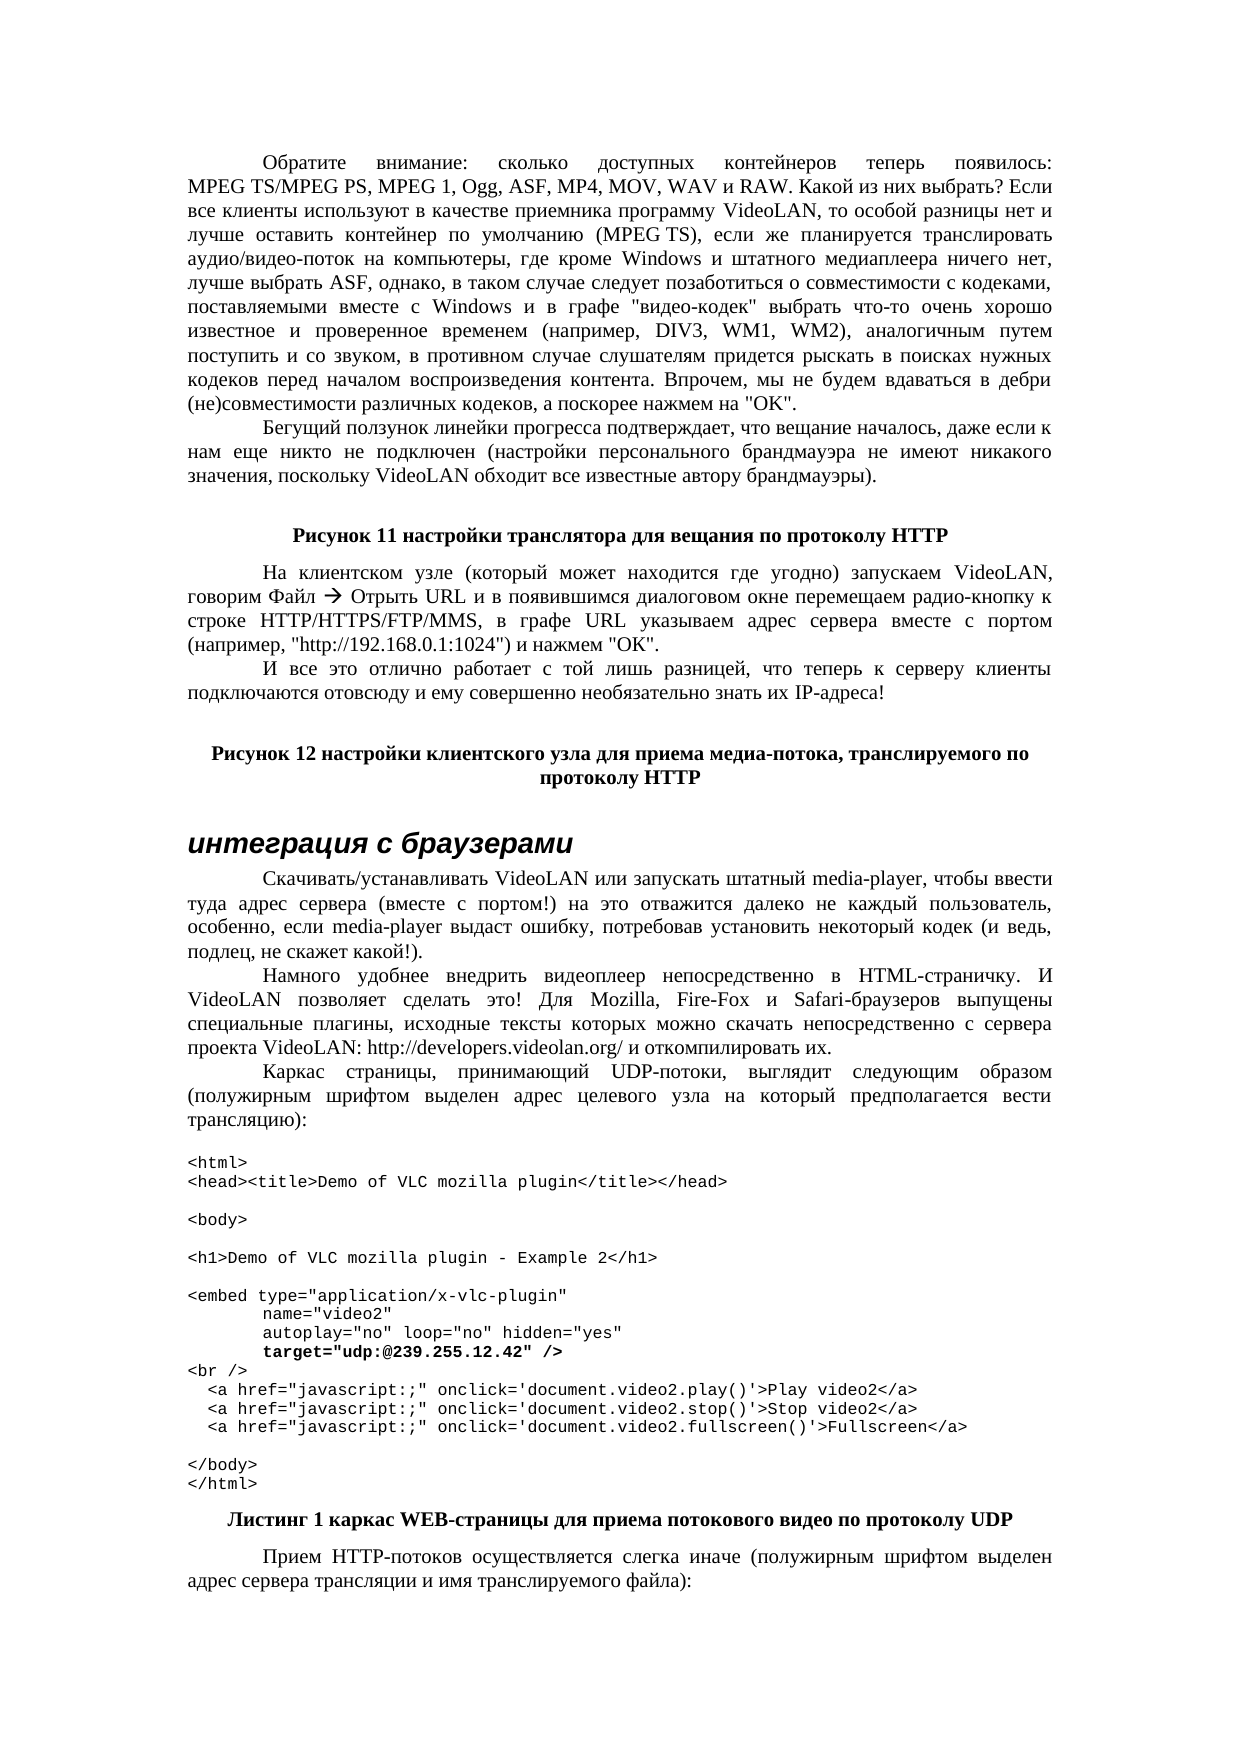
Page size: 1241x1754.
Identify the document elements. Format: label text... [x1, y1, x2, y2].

text Скачивать/устанавливать VideoLAN или запускать штатный media-player, чтобы ввести туда адрес сервера (вместе с портом!) на это отважится далеко не каждый пользователь, особенно, если media-player выдаст ошибку, потребовав установить некоторый кодек (и ведь, подлец, не скажет какой!). [187, 866, 1053, 963]
text <html> [187, 1155, 1053, 1174]
text Листинг 1 каркас WEB-страницы для приема потокового видео по протоколу UDP [187, 1507, 1053, 1531]
text </html> [187, 1476, 1053, 1494]
text Бегущий ползунок линейки прогресса подтверждает, что вещание началось, даже если к нам еще никто не подключен (настройки персонального брандмауэра не имеют никакого значения, поскольку VideoLAN обходит все известные автору брандмауэры). [187, 415, 1053, 487]
text autoplay="no" loop="no" hidden="yes" [187, 1325, 1053, 1344]
text <a href="javascript:;" onclick='document.video2.stop()'>Stop video2</a> [187, 1400, 1053, 1419]
text <head><title>Demo of VLC mozilla plugin</title></head> [187, 1174, 1053, 1193]
text <embed type="application/x-vlc-plugin" [187, 1287, 1053, 1306]
text <body> [187, 1212, 1053, 1231]
text <br /> [187, 1362, 1053, 1381]
text <h1>Demo of VLC mozilla plugin - Example 2</h1> [187, 1249, 1053, 1268]
text Рисунок 12 настройки клиентского узла для приема медиа-потока, транслируемого по протоколу HTTP [187, 741, 1053, 789]
text <a href="javascript:;" onclick='document.video2.fullscreen()'>Fullscreen</a> [187, 1419, 1053, 1438]
text Каркас страницы, принимающий UDP-потоки, выглядит следующим образом (полужирным шрифтом выделен адрес целевого узла на который предполагается вести трансляцию): [187, 1059, 1053, 1131]
text </body> [187, 1457, 1053, 1476]
text name="video2" [187, 1306, 1053, 1325]
text Прием HTTP-потоков осуществляется слегка иначе (полужирным шрифтом выделен адрес сервера трансляции и имя транслируемого файла): [187, 1543, 1053, 1592]
text Намного удобнее внедрить видеоплеер непосредственно в HTML-страничку. И VideoLAN позволяет сделать это! Для Mozilla, Fire-Fox и Safari-браузеров выпущены специальные плагины, исходные тексты которых можно скачать непосредственно с сервера проекта VideoLAN: http://developers.videolan.org/ и откомпилировать их. [187, 963, 1053, 1059]
text И все это отлично работает с той лишь разницей, что теперь к серверу клиенты подключаются отовсюду и ему совершенно необязательно знать их IP-адреса! [187, 656, 1053, 704]
text <a href="javascript:;" onclick='document.video2.play()'>Play video2</a> [187, 1381, 1053, 1400]
text target="udp:@239.255.12.42" /> [187, 1344, 1053, 1362]
text На клиентском узле (который может находится где угодно) запускаем VideoLAN, говорим Файл  Отрыть URL и в появившимся диалоговом окне перемещаем радио-кнопку к строке HTTP/HTTPS/FTP/MMS, в графе URL указываем адрес сервера вместе с портом (например, "http://192.168.0.1:1024") и нажмем "ОК". [187, 560, 1053, 656]
text Обратите внимание: сколько доступных контейнеров теперь появилось: MPEG TS/MPEG PS, MPEG 1, Ogg, ASF, MP4, MOV, WAV и RAW. Какой из них выбрать? Если все клиенты используют в качестве приемника программу VideoLAN, то особой разницы нет и лучше оставить контейнер по умолчанию (MPEG TS), если же планируется транслировать аудио/видео-поток на компьютеры, где кроме Windows и штатного медиаплеера ничего нет, лучше выбрать ASF, однако, в таком случае следует позаботиться о совместимости с кодеками, поставляемыми вместе с Windows и в графе "видео-кодек" выбрать что-то очень хорошо известное и проверенное временем (например, DIV3, WM1, WM2), аналогичным путем поступить и со звуком, в противном случае слушателям придется рыскать в поисках нужных кодеков перед началом воспроизведения контента. Впрочем, мы не будем вдаваться в дебри (не)совместимости различных кодеков, а поскорее нажмем на "OK". [187, 150, 1053, 415]
text Рисунок 11 настройки транслятора для вещания по протоколу HTTP [187, 523, 1053, 547]
subtitle интеграция с браузерами [187, 827, 1053, 860]
